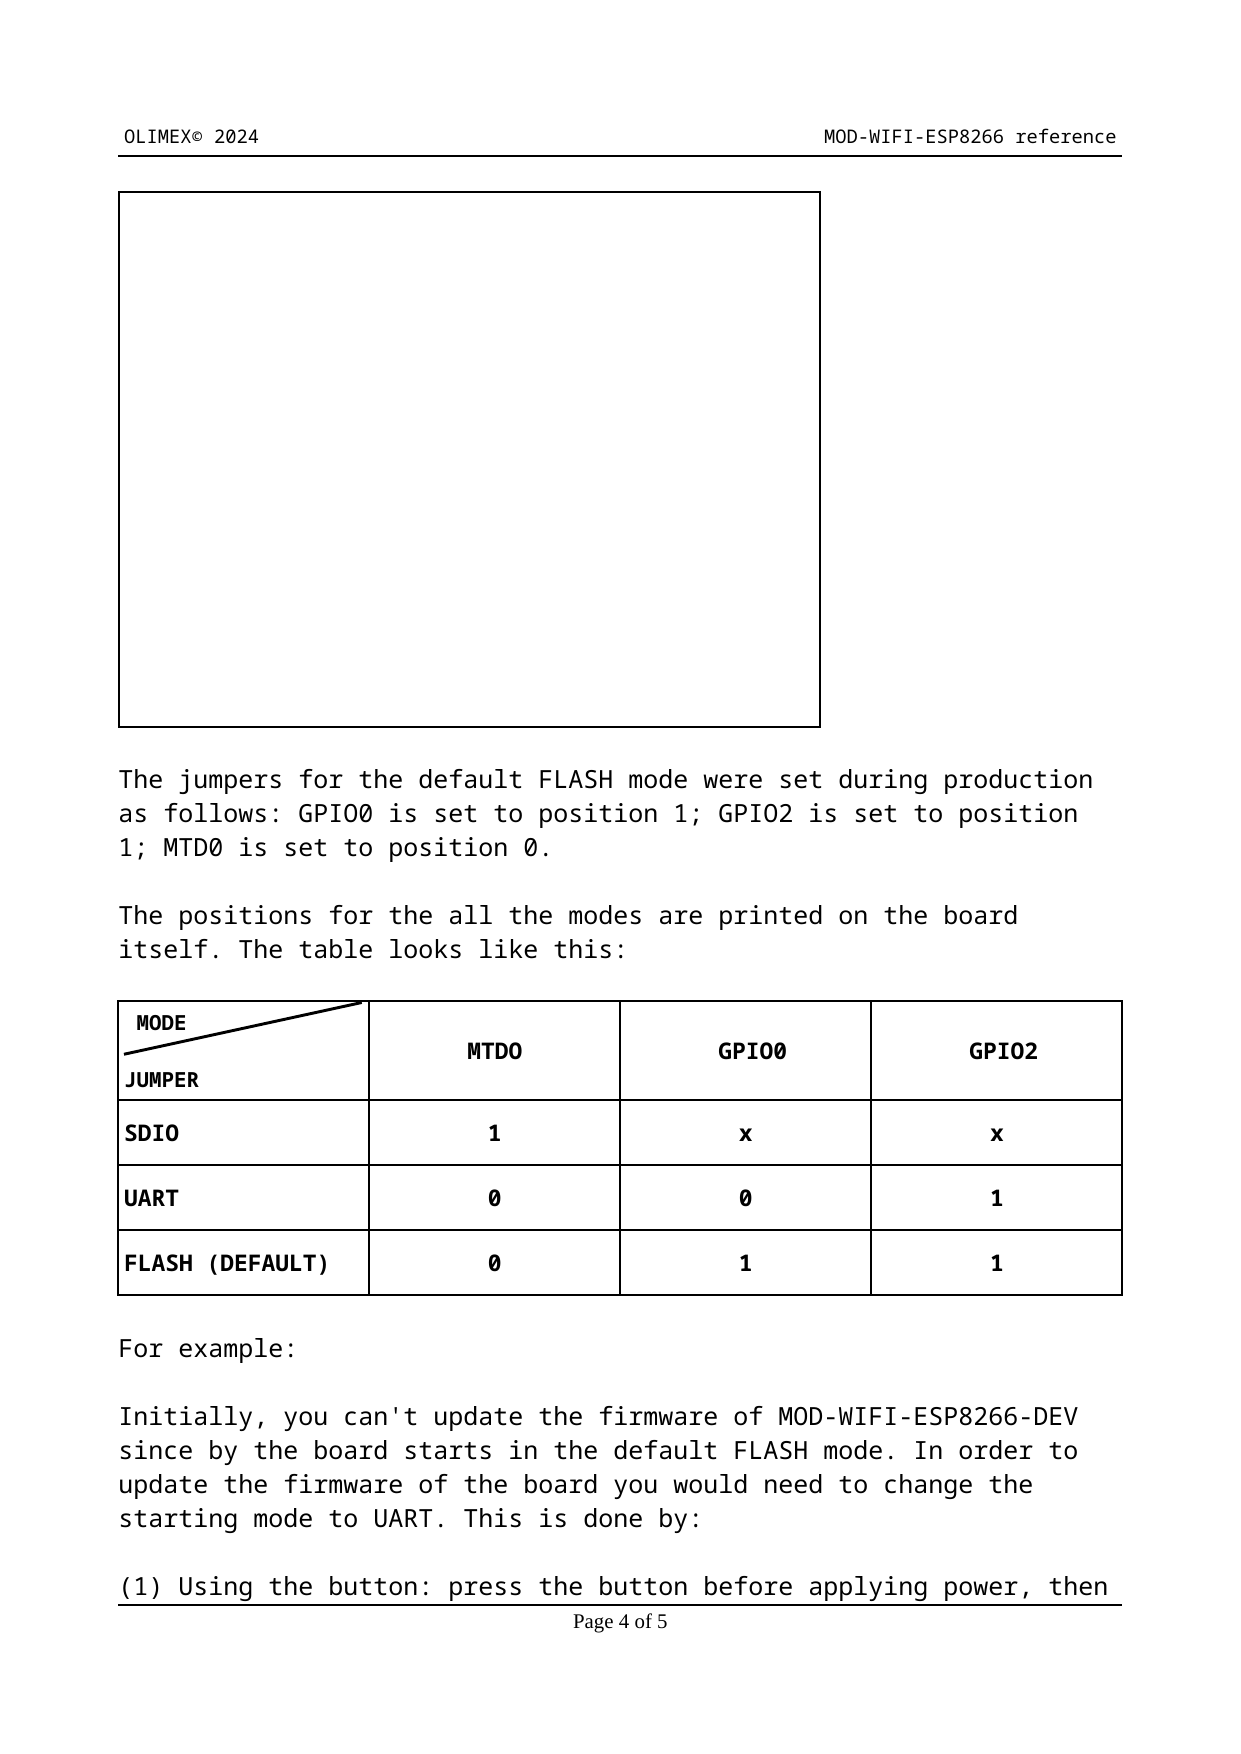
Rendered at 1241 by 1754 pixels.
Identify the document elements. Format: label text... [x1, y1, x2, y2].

table_cell 0 [370, 1166, 619, 1229]
table_cell UART [119, 1166, 368, 1229]
text The jumpers for the default FLASH mode were set during production as follows: GPIO0 is set to position 1; GPIO2 is set to position 1; MTD0 is set to position 0. [118, 762, 1122, 864]
text The positions for the all the modes are printed on the board itself. The table looks like this: [118, 898, 1122, 966]
table_header GPIO2 [872, 1002, 1121, 1099]
table_cell 0 [370, 1231, 619, 1294]
text Initially, you can't update the firmware of MOD-WIFI-ESP8266-DEV since by the board starts in the default FLASH mode. In order to update the firmware of the board you would need to change the starting mode to UART. This is done by: [118, 1398, 1122, 1534]
text For example: [118, 1330, 1122, 1364]
table_cell 1 [370, 1101, 619, 1164]
table_cell 1 [872, 1231, 1121, 1294]
table_cell 1 [621, 1231, 870, 1294]
table_cell 1 [872, 1166, 1121, 1229]
table_header MTDO [370, 1002, 619, 1099]
table_header MODE JUMPER [119, 1002, 368, 1099]
table_cell x [621, 1101, 870, 1164]
text (1) Using the button: press the button before applying power, then [118, 1569, 1122, 1603]
table_cell FLASH (DEFAULT) [119, 1231, 368, 1294]
table_cell x [872, 1101, 1121, 1164]
table_header GPIO0 [621, 1002, 870, 1099]
table_cell SDIO [119, 1101, 368, 1164]
table_cell 0 [621, 1166, 870, 1229]
